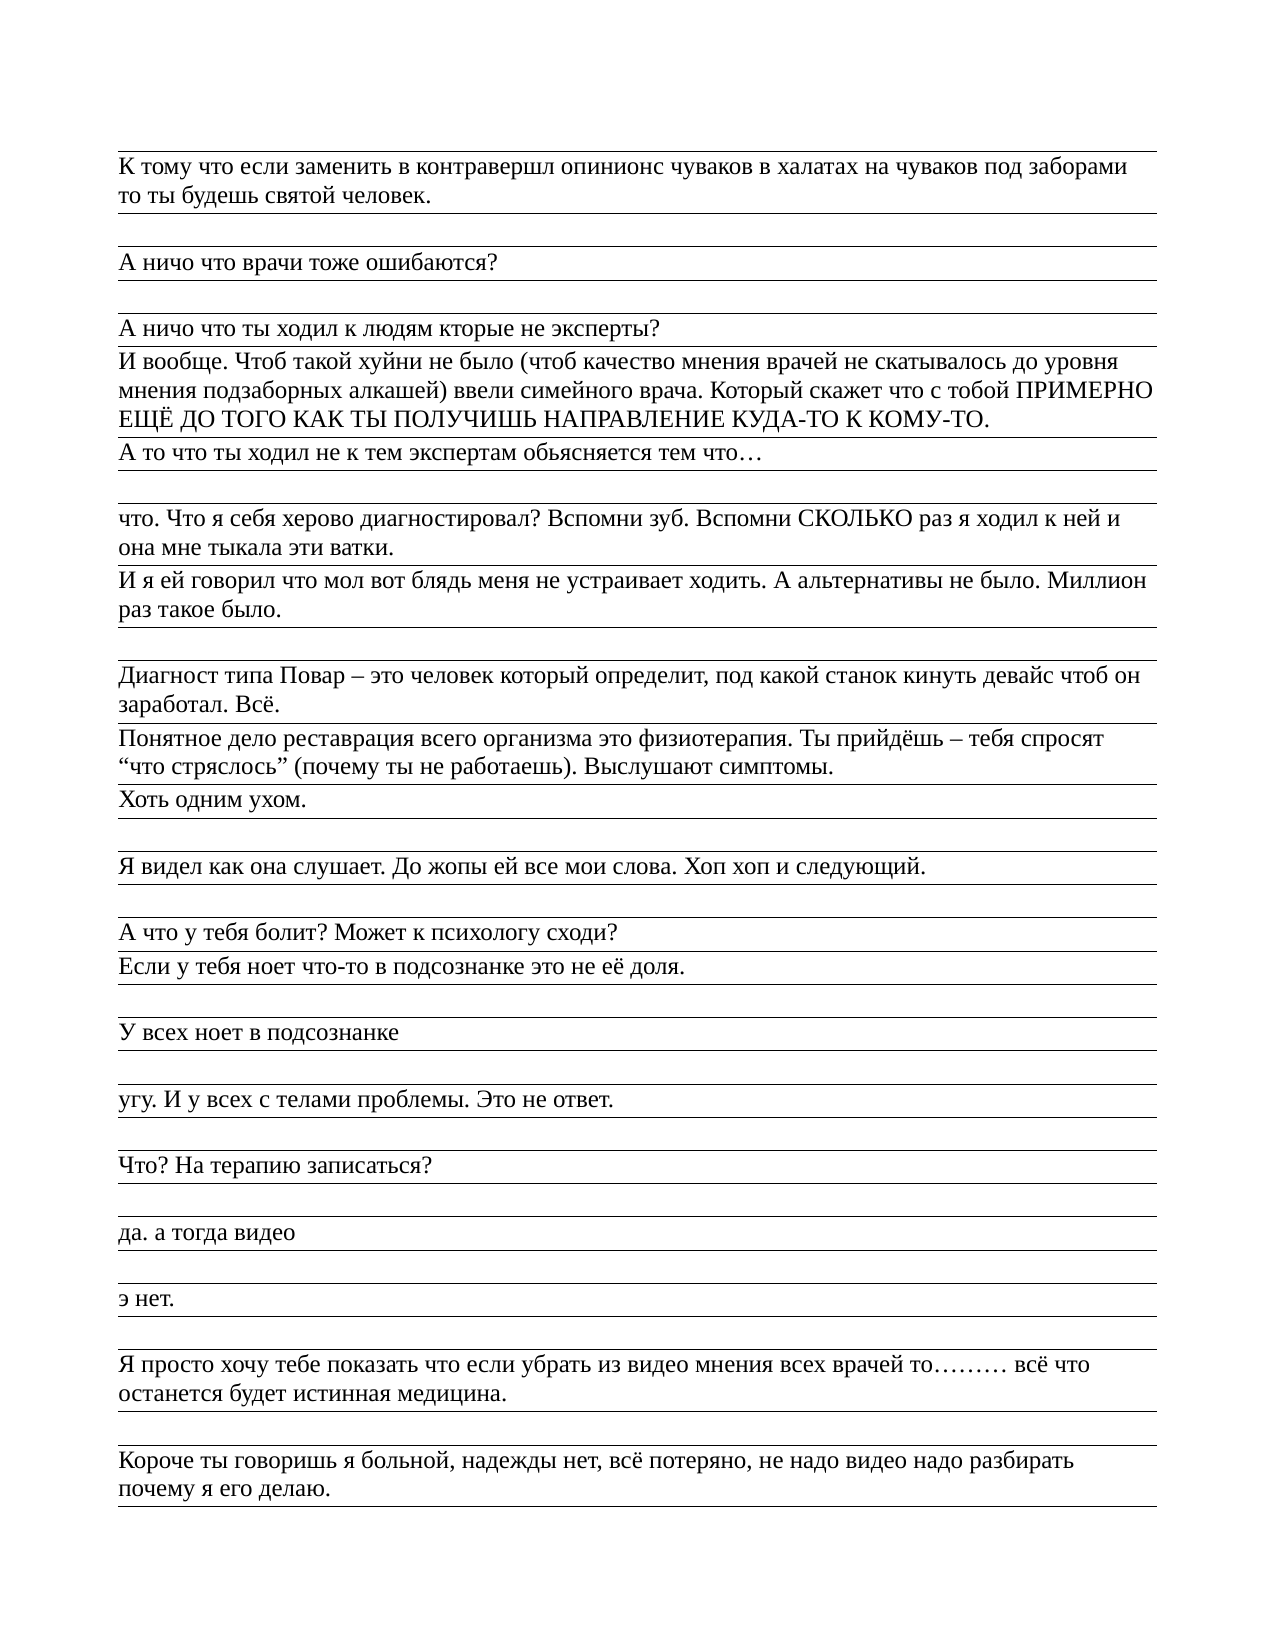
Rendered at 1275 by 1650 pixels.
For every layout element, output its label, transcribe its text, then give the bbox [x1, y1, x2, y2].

text А ничо что врачи тоже ошибаются? [118, 247, 1157, 280]
text А что у тебя болит? Может к психологу сходи? [118, 918, 1157, 951]
text Понятное дело реставрация всего организма это физиотерапия. Ты прийдёшь – тебя спросят “что стряслось” (почему ты не работаешь). Выслушают симптомы. [118, 724, 1157, 784]
text А то что ты ходил не к тем экспертам обьясняется тем что… [118, 438, 1157, 470]
text да. а тогда видео [118, 1217, 1157, 1250]
text Диагност типа Повар – это человек который определит, под какой станок кинуть девайс чтоб он заработал. Всё. [118, 661, 1157, 723]
text э нет. [118, 1284, 1157, 1316]
text А ничо что ты ходил к людям кторые не эксперты? [118, 314, 1157, 346]
text И я ей говорил что мол вот блядь меня не устраивает ходить. А альтернативы не было. Миллион раз такое было. [118, 566, 1157, 627]
text И вообще. Чтоб такой хуйни не было (чтоб качество мнения врачей не скатывалось до уровня мнения подзаборных алкашей) ввели симейного врача. Который скажет что с тобой ПРИМЕРНО ЕЩЁ ДО ТОГО КАК ТЫ ПОЛУЧИШЬ НАПРАВЛЕНИЕ КУДА-ТО К КОМУ-ТО. [118, 347, 1157, 437]
text Что? На терапию записаться? [118, 1151, 1157, 1183]
text Я видел как она слушает. До жопы ей все мои слова. Хоп хоп и следующий. [118, 852, 1157, 884]
text У всех ноет в подсознанке [118, 1018, 1157, 1050]
text Короче ты говоришь я больной, надежды нет, всё потеряно, не надо видео надо разбирать почему я его делаю. [118, 1446, 1157, 1506]
text угу. И у всех с телами проблемы. Это не ответ. [118, 1085, 1157, 1117]
text что. Что я себя херово диагностировал? Вспомни зуб. Вспомни СКОЛЬКО раз я ходил к ней и она мне тыкала эти ватки. [118, 504, 1157, 565]
text Я просто хочу тебе показать что если убрать из видео мнения всех врачей то……… всё что останется будет истинная медицина. [118, 1350, 1157, 1411]
text К тому что если заменить в контравершл опинионс чуваков в халатах на чуваков под заборами то ты будешь святой человек. [118, 152, 1157, 213]
text Если у тебя ноет что-то в подсознанке это не её доля. [118, 952, 1157, 984]
text Хоть одним ухом. [118, 785, 1157, 818]
